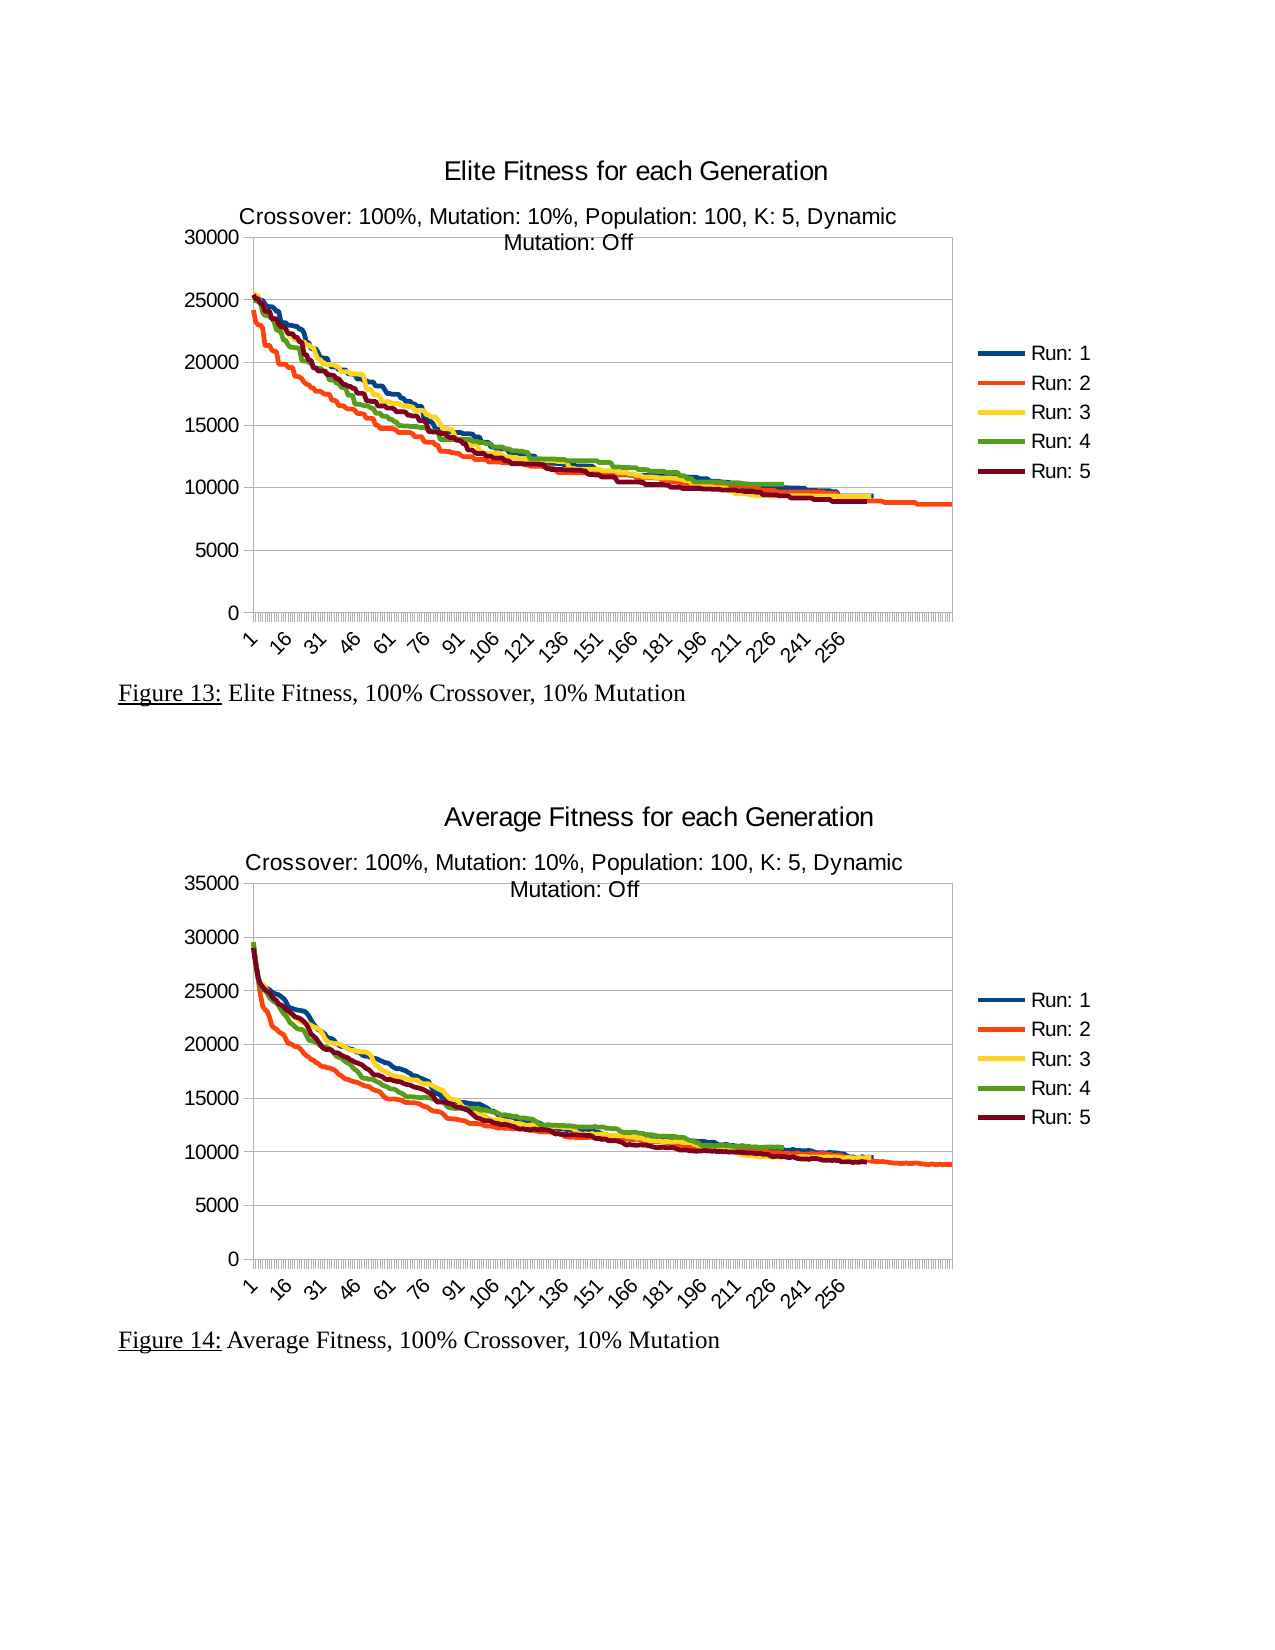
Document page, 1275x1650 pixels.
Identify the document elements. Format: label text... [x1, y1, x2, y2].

text Figure 14: Average Fitness, 100% Crossover, 10% Mutation [118, 793, 1157, 1353]
text Figure 13: Elite Fitness, 100% Crossover, 10% Mutation [118, 147, 1157, 707]
